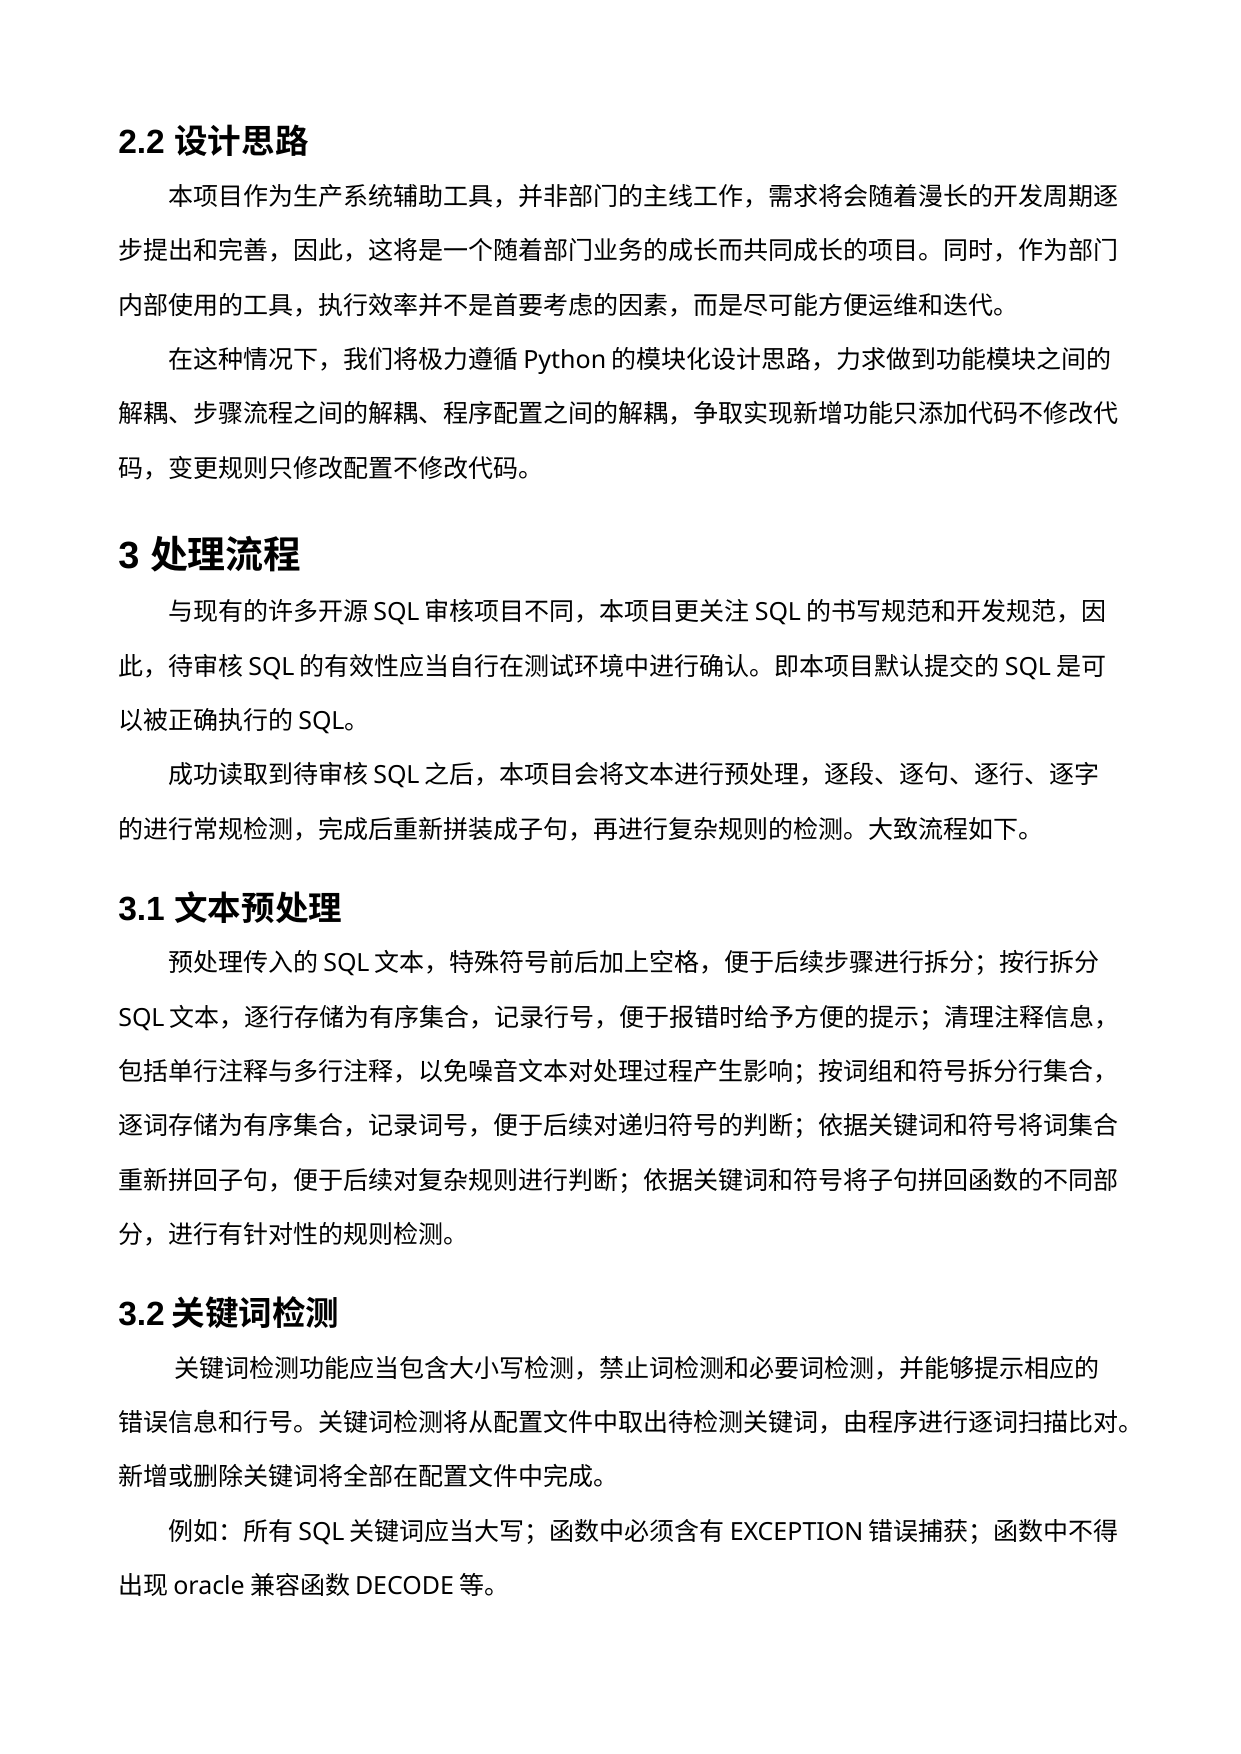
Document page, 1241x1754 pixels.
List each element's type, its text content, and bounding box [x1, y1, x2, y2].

subtitle 2.2 设计思路 [118, 118, 1122, 164]
text 关键词检测功能应当包含大小写检测，禁止词检测和必要词检测，并能够提示相应的错误信息和行号。关键词检测将从配置文件中取出待检测关键词，由程序进行逐词扫描比对。 [118, 1348, 1122, 1439]
text 与现有的许多开源SQL审核项目不同，本项目更关注SQL的书写规范和开发规范，因此，待审核SQL的有效性应当自行在测试环境中进行确认。即本项目默认提交的SQL是可以被正确执行的SQL。 [118, 592, 1122, 737]
text 本项目作为生产系统辅助工具，并非部门的主线工作，需求将会随着漫长的开发周期逐步提出和完善，因此，这将是一个随着部门业务的成长而共同成长的项目。同时，作为部门内部使用的工具，执行效率并不是首要考虑的因素，而是尽可能方便运维和迭代。 [118, 176, 1122, 321]
subtitle 3 处理流程 [118, 528, 1122, 579]
text 在这种情况下，我们将极力遵循Python的模块化设计思路，力求做到功能模块之间的解耦、步骤流程之间的解耦、程序配置之间的解耦，争取实现新增功能只添加代码不修改代码，变更规则只修改配置不修改代码。 [118, 339, 1122, 484]
text 成功读取到待审核SQL之后，本项目会将文本进行预处理，逐段、逐句、逐行、逐字的进行常规检测，完成后重新拼装成子句，再进行复杂规则的检测。大致流程如下。 [118, 755, 1122, 846]
subtitle 3.2关键词检测 [118, 1290, 1122, 1336]
text 新增或删除关键词将全部在配置文件中完成。 [118, 1457, 1122, 1493]
text 预处理传入的SQL文本，特殊符号前后加上空格，便于后续步骤进行拆分；按行拆分SQL文本，逐行存储为有序集合，记录行号，便于报错时给予方便的提示；清理注释信息，包括单行注释与多行注释，以免噪音文本对处理过程产生影响；按词组和符号拆分行集合，逐词存储为有序集合，记录词号，便于后续对递归符号的判断；依据关键词和符号将词集合重新拼回子句，便于后续对复杂规则进行判断；依据关键词和符号将子句拼回函数的不同部分，进行有针对性的规则检测。 [118, 943, 1122, 1251]
text 例如：所有SQL关键词应当大写；函数中必须含有EXCEPTION错误捕获；函数中不得出现oracle兼容函数DECODE等。 [118, 1511, 1122, 1602]
subtitle 3.1 文本预处理 [118, 884, 1122, 930]
